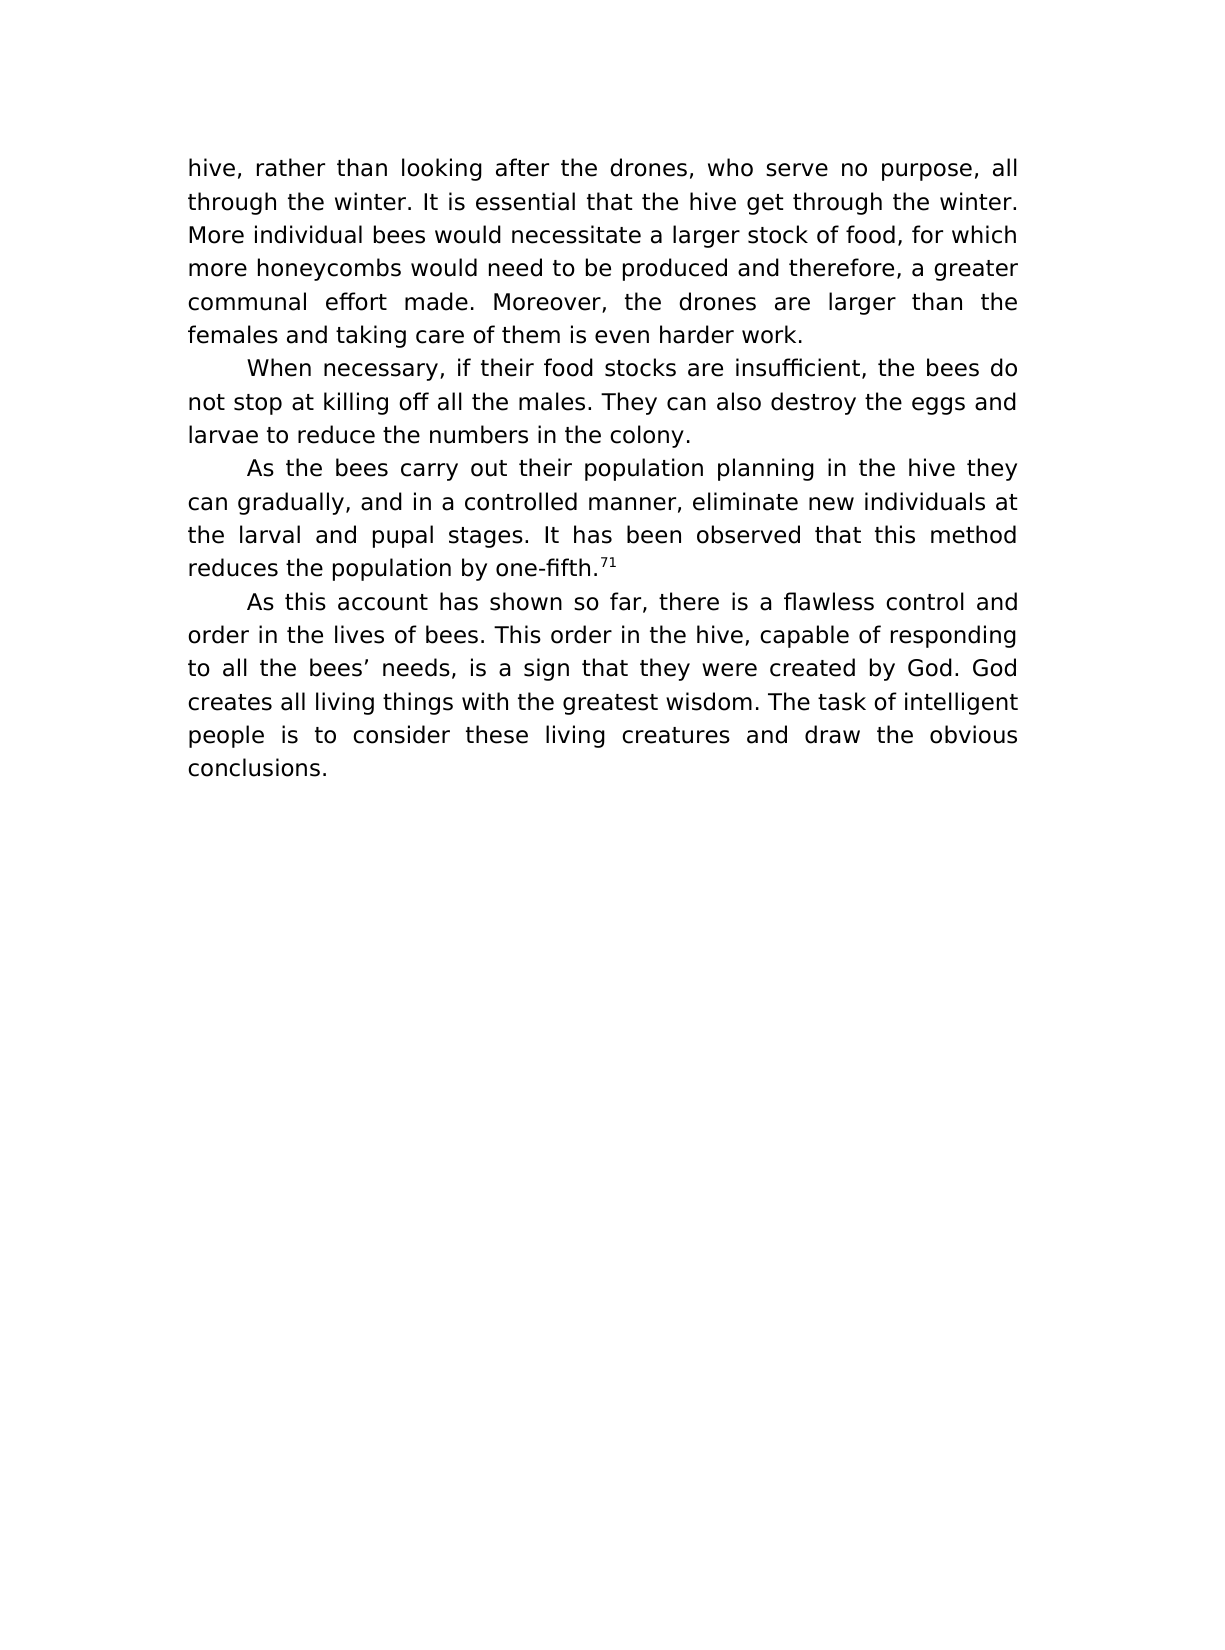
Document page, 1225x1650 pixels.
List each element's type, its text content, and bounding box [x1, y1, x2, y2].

text hive, rather than looking after the drones, who serve no purpose, all through the winter. It is essential that the hive get through the winter. More individual bees would necessitate a larger stock of food, for which more honeycombs would need to be produced and therefore, a greater communal effort made. Moreover, the drones are larger than the females and taking care of them is even harder work. [187, 150, 1020, 350]
text As the bees carry out their population planning in the hive they can gradually, and in a controlled manner, eliminate new individuals at the larval and pupal stages. It has been observed that this method reduces the population by one-fifth.71 [187, 450, 1020, 583]
text As this account has shown so far, there is a flawless control and order in the lives of bees. This order in the hive, capable of responding to all the bees’ needs, is a sign that they were created by God. God creates all living things with the greatest wisdom. The task of intelligent people is to consider these living creatures and draw the obvious conclusions. [187, 583, 1020, 783]
text When necessary, if their food stocks are insufficient, the bees do not stop at killing off all the males. They can also destroy the eggs and larvae to reduce the numbers in the colony. [187, 350, 1020, 450]
